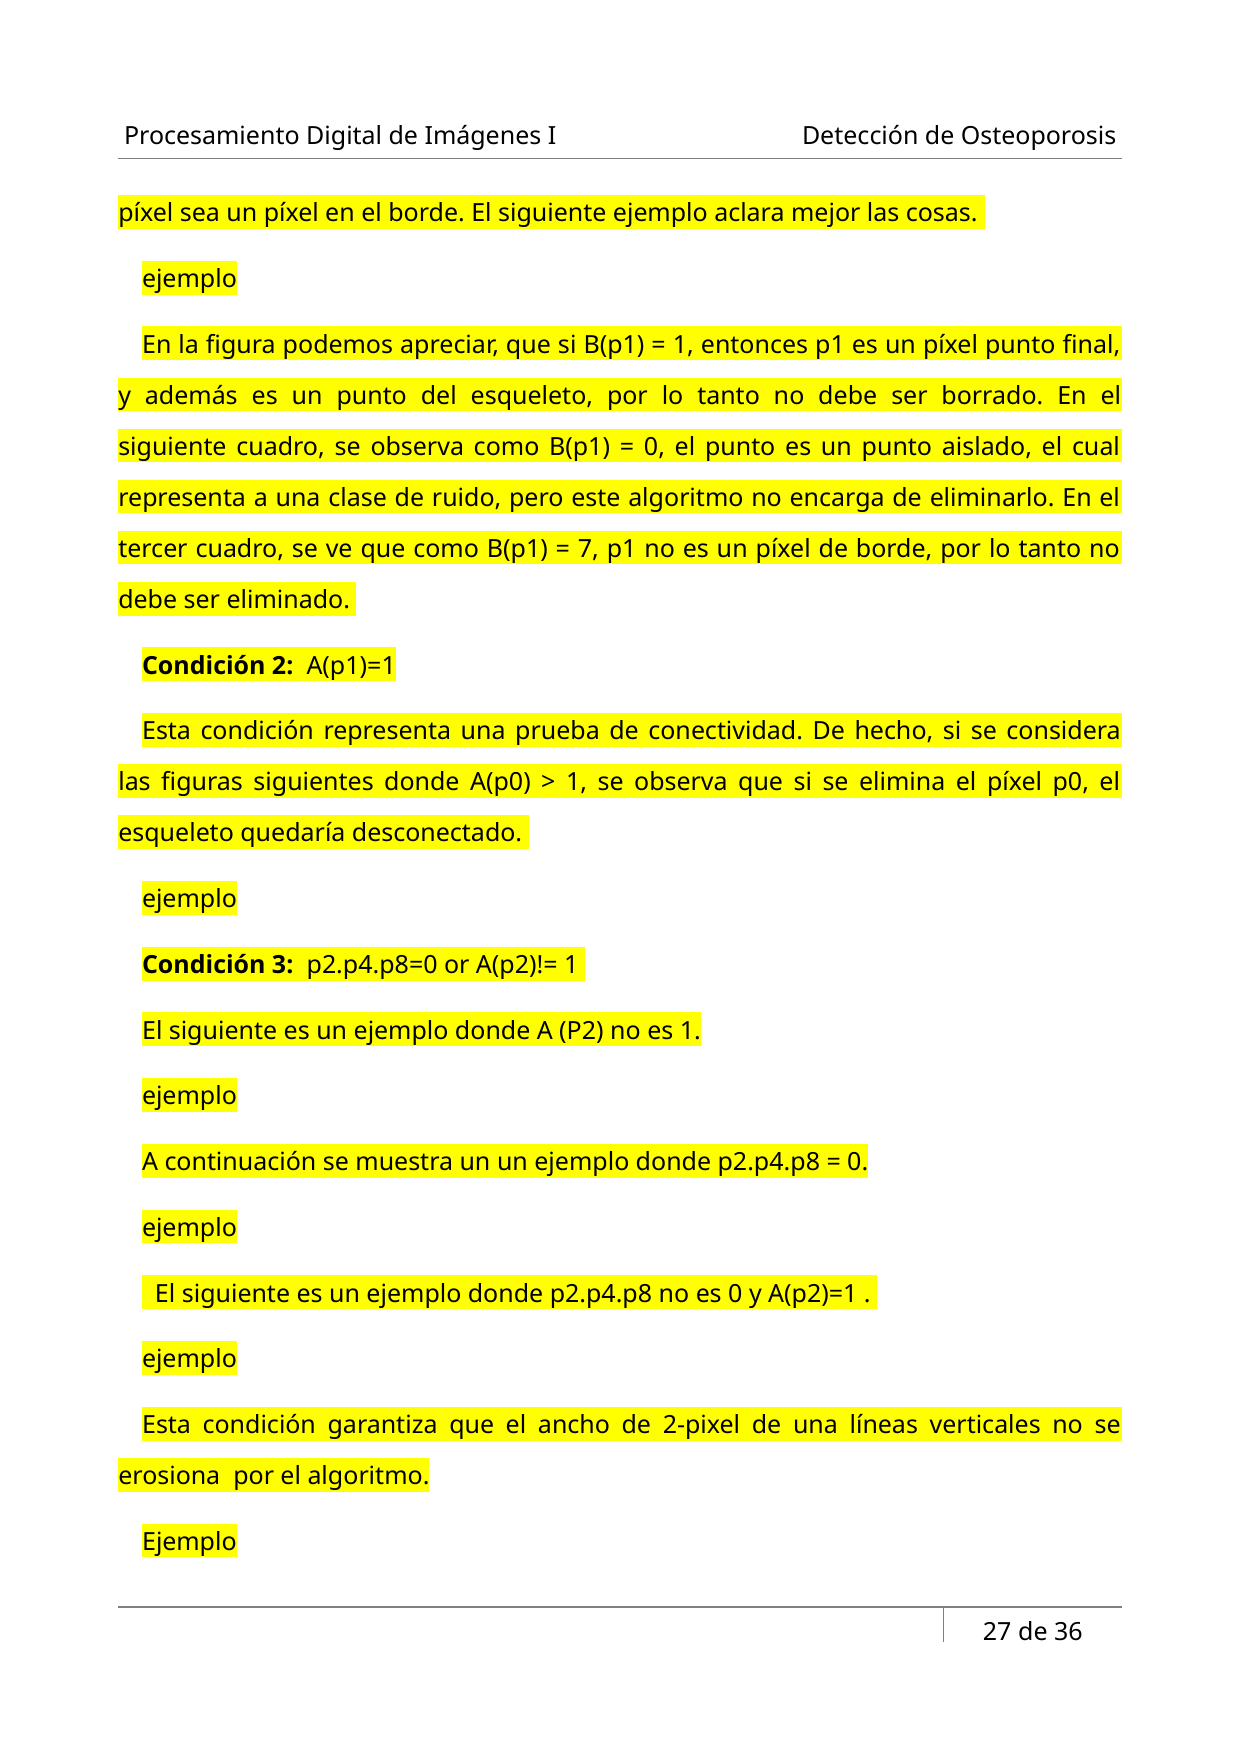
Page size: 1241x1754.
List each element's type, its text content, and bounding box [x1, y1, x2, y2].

text En la figura podemos apreciar, que si B(p1) = 1, entonces p1 es un píxel punto final, y además es un punto del esqueleto, por lo tanto no debe ser borrado. En el siguiente cuadro, se observa como B(p1) = 0, el punto es un punto aislado, el cual representa a una clase de ruido, pero este algoritmo no encarga de eliminarlo. En el tercer cuadro, se ve que como B(p1) = 7, p1 no es un píxel de borde, por lo tanto no debe ser eliminado. [118, 326, 1122, 616]
text El siguiente es un ejemplo donde A (P2) no es 1. [118, 1012, 1122, 1046]
text Ejemplo [118, 1523, 1122, 1557]
text El siguiente es un ejemplo donde p2.p4.p8 no es 0 y A(p2)=1 . [118, 1275, 1122, 1309]
text ejemplo [118, 881, 1122, 915]
text Condición 3: p2.p4.p8=0 or A(p2)!= 1 [118, 947, 1122, 981]
text ejemplo [118, 1078, 1122, 1112]
text A continuación se muestra un un ejemplo donde p2.p4.p8 = 0. [118, 1144, 1122, 1178]
text píxel sea un píxel en el borde. El siguiente ejemplo aclara mejor las cosas. [118, 195, 1122, 229]
text ejemplo [118, 1209, 1122, 1243]
text ejemplo [118, 1341, 1122, 1375]
text Esta condición garantiza que el ancho de 2-pixel de una líneas verticales no se erosiona por el algoritmo. [118, 1407, 1122, 1492]
text Esta condición representa una prueba de conectividad. De hecho, si se considera las figuras siguientes donde A(p0) > 1, se observa que si se elimina el píxel p0, el esqueleto quedaría desconectado. [118, 713, 1122, 849]
text Condición 2: A(p1)=1 [118, 647, 1122, 681]
text ejemplo [118, 261, 1122, 295]
